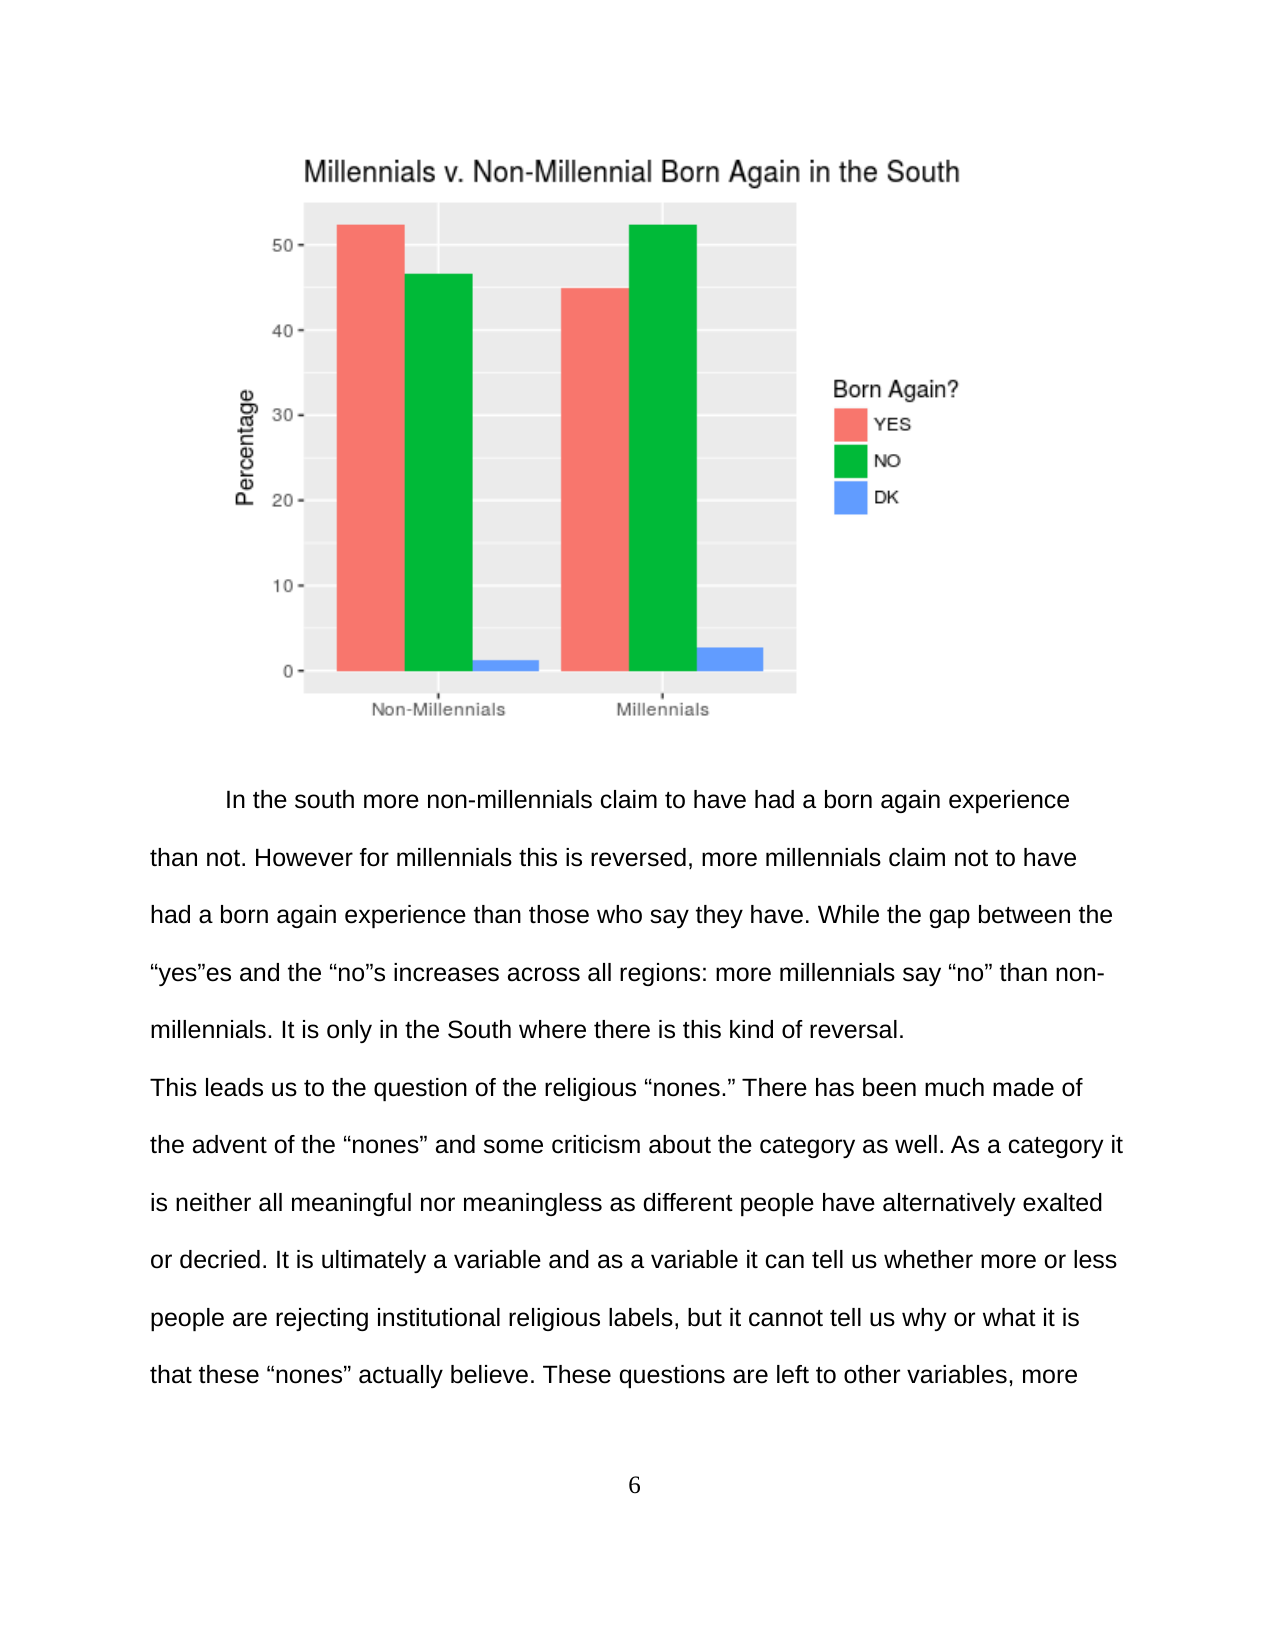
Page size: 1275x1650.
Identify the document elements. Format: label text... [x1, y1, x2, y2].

text In the south more non-millennials claim to have had a born again experience than not. However for millennials this is reversed, more millennials claim not to have had a born again experience than those who say they have. While the gap between the “yes”es and the “no”s increases across all regions: more millennials say “no” than non-millennials. It is only in the South where there is this kind of reversal. This leads us to the question of the religious “nones.” There has been much made of the advent of the “nones” and some criticism about the category as well. As a category it is neither all meaningful nor meaningless as different people have alternatively exalted or decried. It is ultimately a variable and as a variable it can tell us whether more or less people are rejecting institutional religious labels, but it cannot tell us why or what it is that these “nones” actually believe. These questions are left to other variables, more [150, 785, 1125, 1389]
picture [225, 150, 983, 757]
